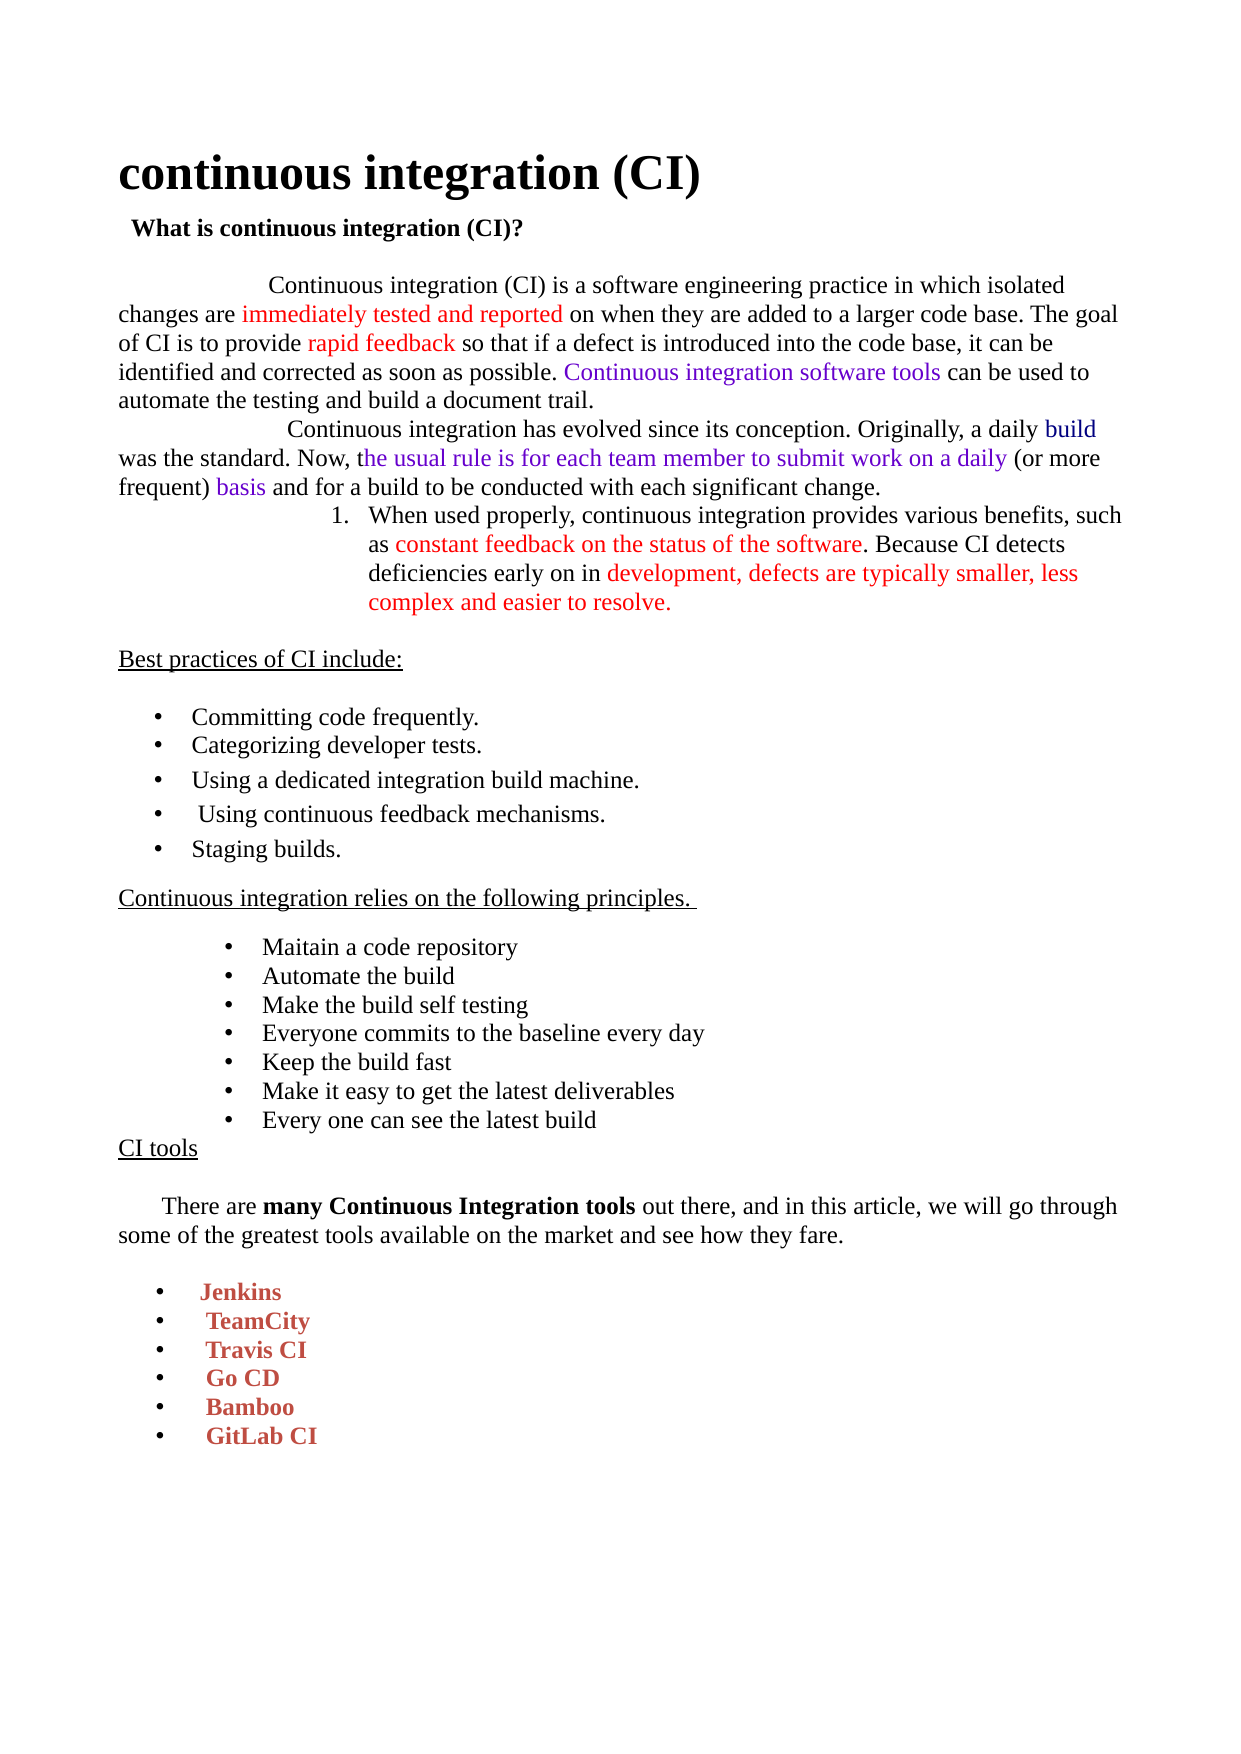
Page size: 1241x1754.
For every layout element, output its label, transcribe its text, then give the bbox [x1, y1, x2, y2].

list Automate the build [224, 961, 1122, 990]
list Go CD [156, 1363, 1122, 1392]
list Categorizing developer tests. [154, 731, 1122, 759]
list Make the build self testing [224, 990, 1122, 1018]
text Best practices of CI include: [118, 644, 1122, 673]
text Continuous integration has evolved since its conception. Originally, a daily build was the standard. Now, the usual rule is for each team member to submit work on a daily (or more frequent) basis and for a build to be conducted with each significant change. [118, 414, 1122, 501]
subtitle continuous integration (CI) [118, 143, 1122, 201]
text Continuous integration relies on the following principles. [118, 883, 1122, 912]
list Make it easy to get the latest deliverables [224, 1076, 1122, 1105]
list Committing code frequently. [154, 702, 1122, 731]
list Every one can see the latest build [224, 1105, 1122, 1133]
list Jenkins [156, 1277, 1122, 1306]
text There are many Continuous Integration tools out there, and in this article, we will go through some of the greatest tools available on the market and see how they fare. [118, 1191, 1122, 1248]
list Keep the build fast [224, 1047, 1122, 1076]
text What is continuous integration (CI)? [118, 213, 1122, 242]
list Using continuous feedback mechanisms. [154, 799, 1122, 828]
list Using a dedicated integration build machine. [154, 765, 1122, 794]
list Travis CI [156, 1335, 1122, 1363]
list GitLab CI [156, 1421, 1122, 1450]
list TeamCity [156, 1306, 1122, 1335]
list Maitain a code repository [224, 932, 1122, 961]
list Everyone commits to the baseline every day [224, 1018, 1122, 1047]
list Bamboo [156, 1392, 1122, 1421]
list When used properly, continuous integration provides various benefits, such as constant feedback on the status of the software. Because CI detects deficiencies early on in development, defects are typically smaller, less complex and easier to resolve. [331, 501, 1122, 616]
text CI tools [118, 1133, 1122, 1162]
text Continuous integration (CI) is a software engineering practice in which isolated changes are immediately tested and reported on when they are added to a larger code base. The goal of CI is to provide rapid feedback so that if a defect is introduced into the code base, it can be identified and corrected as soon as possible. Continuous integration software tools can be used to automate the testing and build a document trail. [118, 271, 1122, 414]
list Staging builds. [154, 834, 1122, 863]
